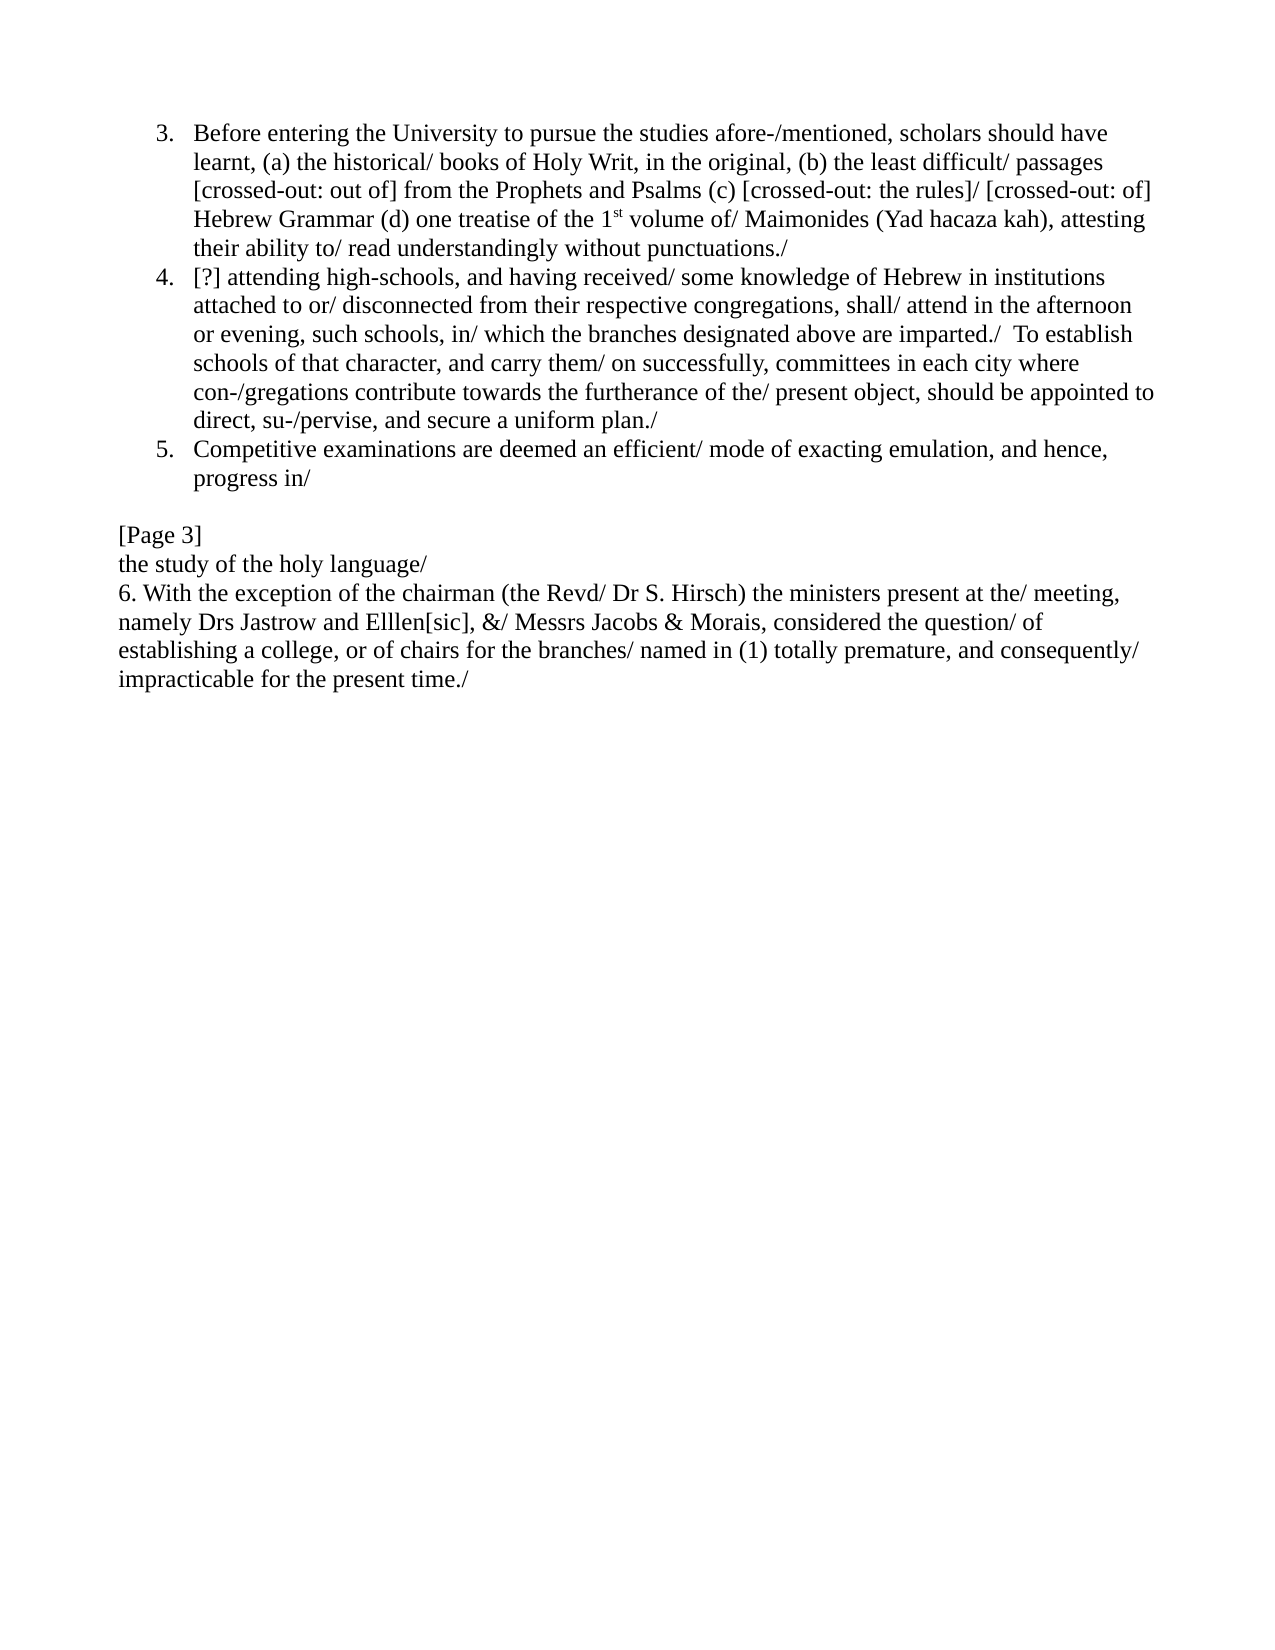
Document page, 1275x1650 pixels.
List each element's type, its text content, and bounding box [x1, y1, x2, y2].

list Before entering the University to pursue the studies afore-/mentioned, scholars should have learnt, (a) the historical/ books of Holy Writ, in the original, (b) the least difficult/ passages [crossed-out: out of] from the Prophets and Psalms (c) [crossed-out: the rules]/ [crossed-out: of] Hebrew Grammar (d) one treatise of the 1st volume of/ Maimonides (Yad hacaza kah), attesting their ability to/ read understandingly without punctuations./ [156, 118, 1157, 262]
list [?] attending high-schools, and having received/ some knowledge of Hebrew in institutions attached to or/ disconnected from their respective congregations, shall/ attend in the afternoon or evening, such schools, in/ which the branches designated above are imparted./ To establish schools of that character, and carry them/ on successfully, committees in each city where con-/gregations contribute towards the furtherance of the/ present object, should be appointed to direct, su-/pervise, and secure a uniform plan./ [156, 262, 1157, 434]
list Competitive examinations are deemed an efficient/ mode of exacting emulation, and hence, progress in/ [156, 434, 1157, 492]
text the study of the holy language/ [118, 549, 1157, 578]
text [Page 3] [118, 521, 1157, 549]
text 6. With the exception of the chairman (the Revd/ Dr S. Hirsch) the ministers present at the/ meeting, namely Drs Jastrow and Elllen[sic], &/ Messrs Jacobs & Morais, considered the question/ of establishing a college, or of chairs for the branches/ named in (1) totally premature, and consequently/ impracticable for the present time./ [118, 578, 1157, 693]
